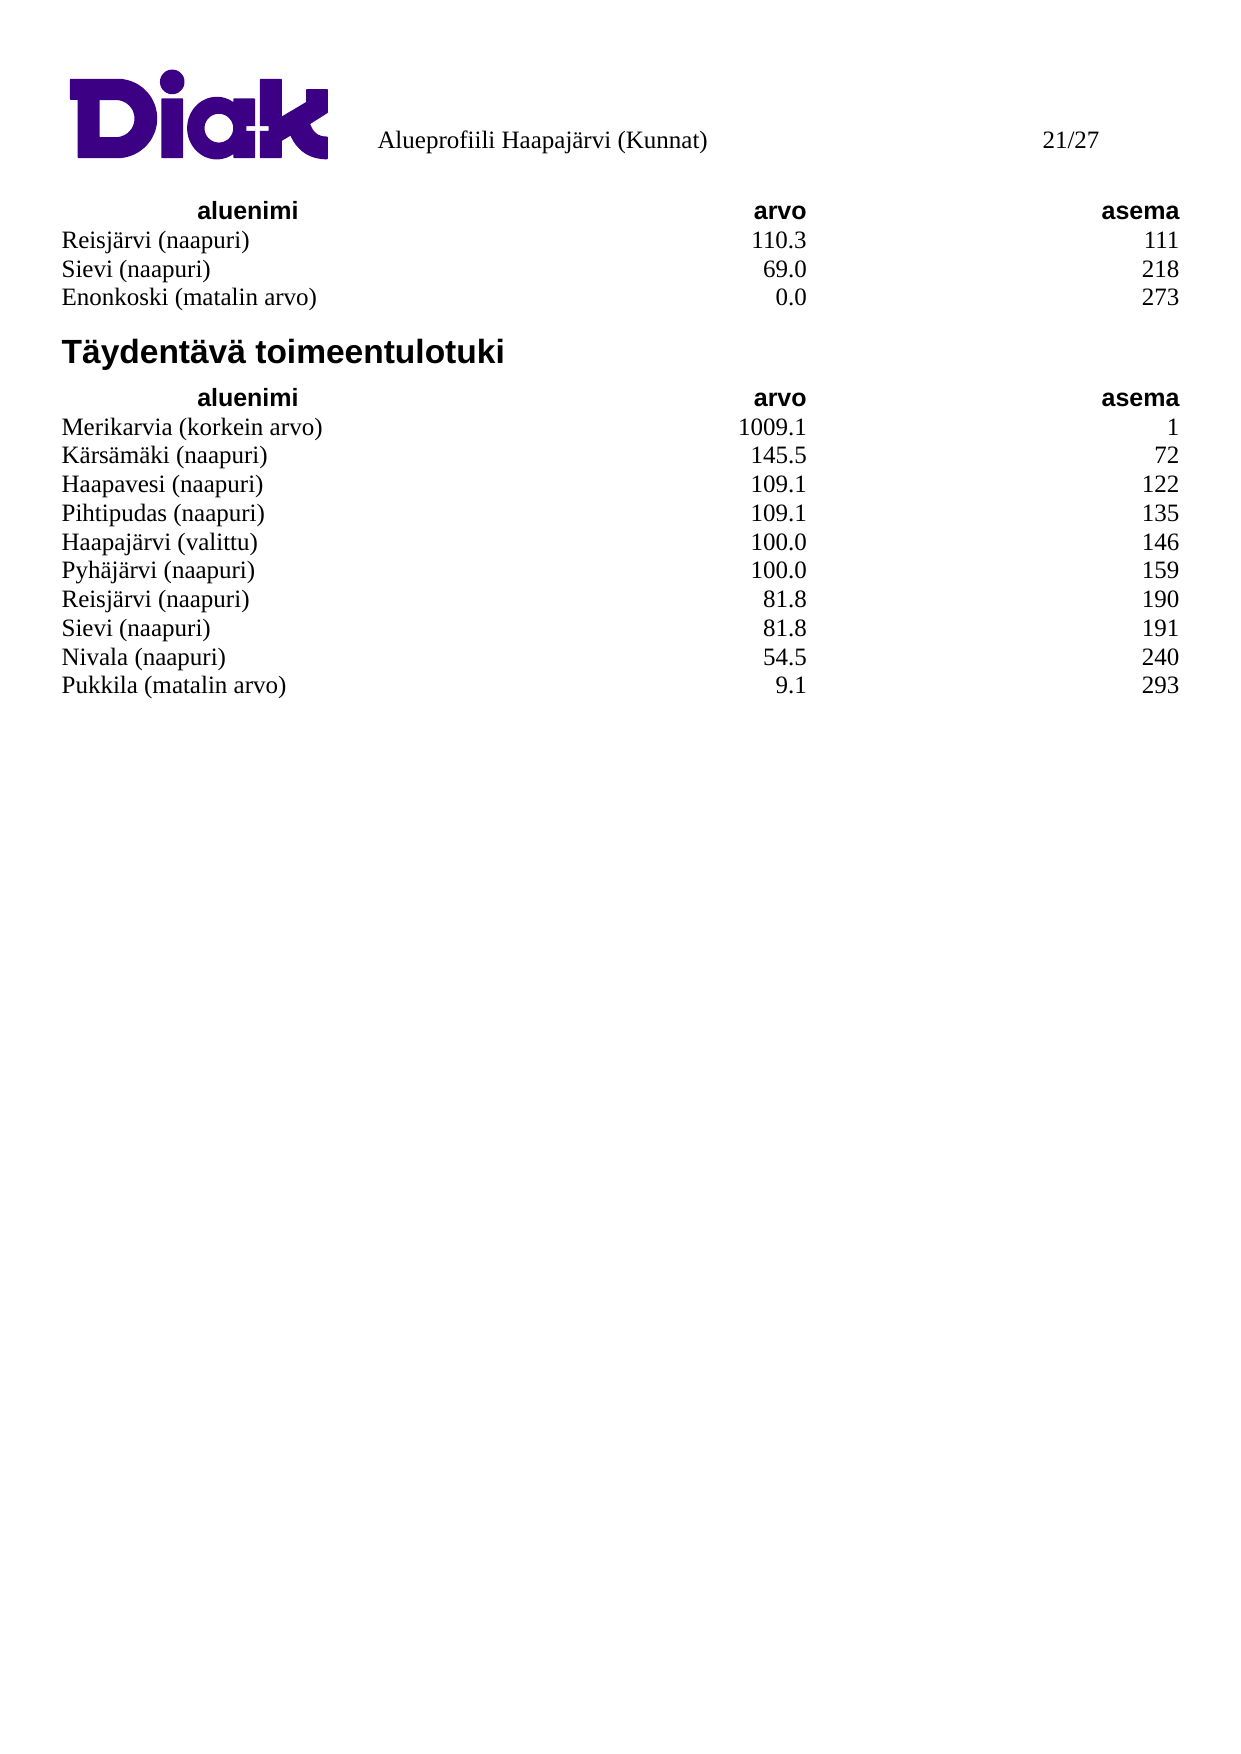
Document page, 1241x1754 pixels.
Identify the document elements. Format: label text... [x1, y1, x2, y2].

table_cell 54.5 [434, 642, 806, 671]
table_cell Enonkoski (matalin arvo) [61, 283, 434, 311]
table_cell 240 [806, 642, 1179, 671]
table_cell 0.0 [434, 283, 806, 311]
table_header asema [806, 196, 1179, 225]
table_cell Pihtipudas (naapuri) [61, 498, 434, 527]
table_header asema [806, 383, 1179, 412]
table_cell Reisjärvi (naapuri) [61, 584, 434, 613]
table_cell Pyhäjärvi (naapuri) [61, 556, 434, 584]
table_cell 218 [806, 254, 1179, 282]
table_header arvo [434, 196, 806, 225]
table_cell 1009.1 [434, 412, 806, 441]
table_cell 109.1 [434, 469, 806, 498]
table_cell 110.3 [434, 225, 806, 254]
table_cell Pukkila (matalin arvo) [61, 671, 434, 699]
table_cell 159 [806, 556, 1179, 584]
table_cell 273 [806, 283, 1179, 311]
table_cell 100.0 [434, 556, 806, 584]
table_cell 135 [806, 498, 1179, 527]
table_cell Haapavesi (naapuri) [61, 469, 434, 498]
table_cell 293 [806, 671, 1179, 699]
table_cell 81.8 [434, 613, 806, 642]
subtitle Täydentävä toimeentulotuki [61, 332, 1179, 371]
table_cell 122 [806, 469, 1179, 498]
table_cell Reisjärvi (naapuri) [61, 225, 434, 254]
table_cell Sievi (naapuri) [61, 254, 434, 282]
table_cell Haapajärvi (valittu) [61, 527, 434, 556]
table_cell Kärsämäki (naapuri) [61, 441, 434, 469]
table_cell 146 [806, 527, 1179, 556]
table_cell 190 [806, 584, 1179, 613]
table_cell 9.1 [434, 671, 806, 699]
table_cell 191 [806, 613, 1179, 642]
table_cell 69.0 [434, 254, 806, 282]
table_cell 145.5 [434, 441, 806, 469]
table_cell 111 [806, 225, 1179, 254]
table_header arvo [434, 383, 806, 412]
table_cell 109.1 [434, 498, 806, 527]
table_cell Nivala (naapuri) [61, 642, 434, 671]
table_header aluenimi [61, 383, 434, 412]
table_cell 1 [806, 412, 1179, 441]
table_cell Merikarvia (korkein arvo) [61, 412, 434, 441]
table_cell 100.0 [434, 527, 806, 556]
table_cell 72 [806, 441, 1179, 469]
table_header aluenimi [61, 196, 434, 225]
table_cell Sievi (naapuri) [61, 613, 434, 642]
table_cell 81.8 [434, 584, 806, 613]
